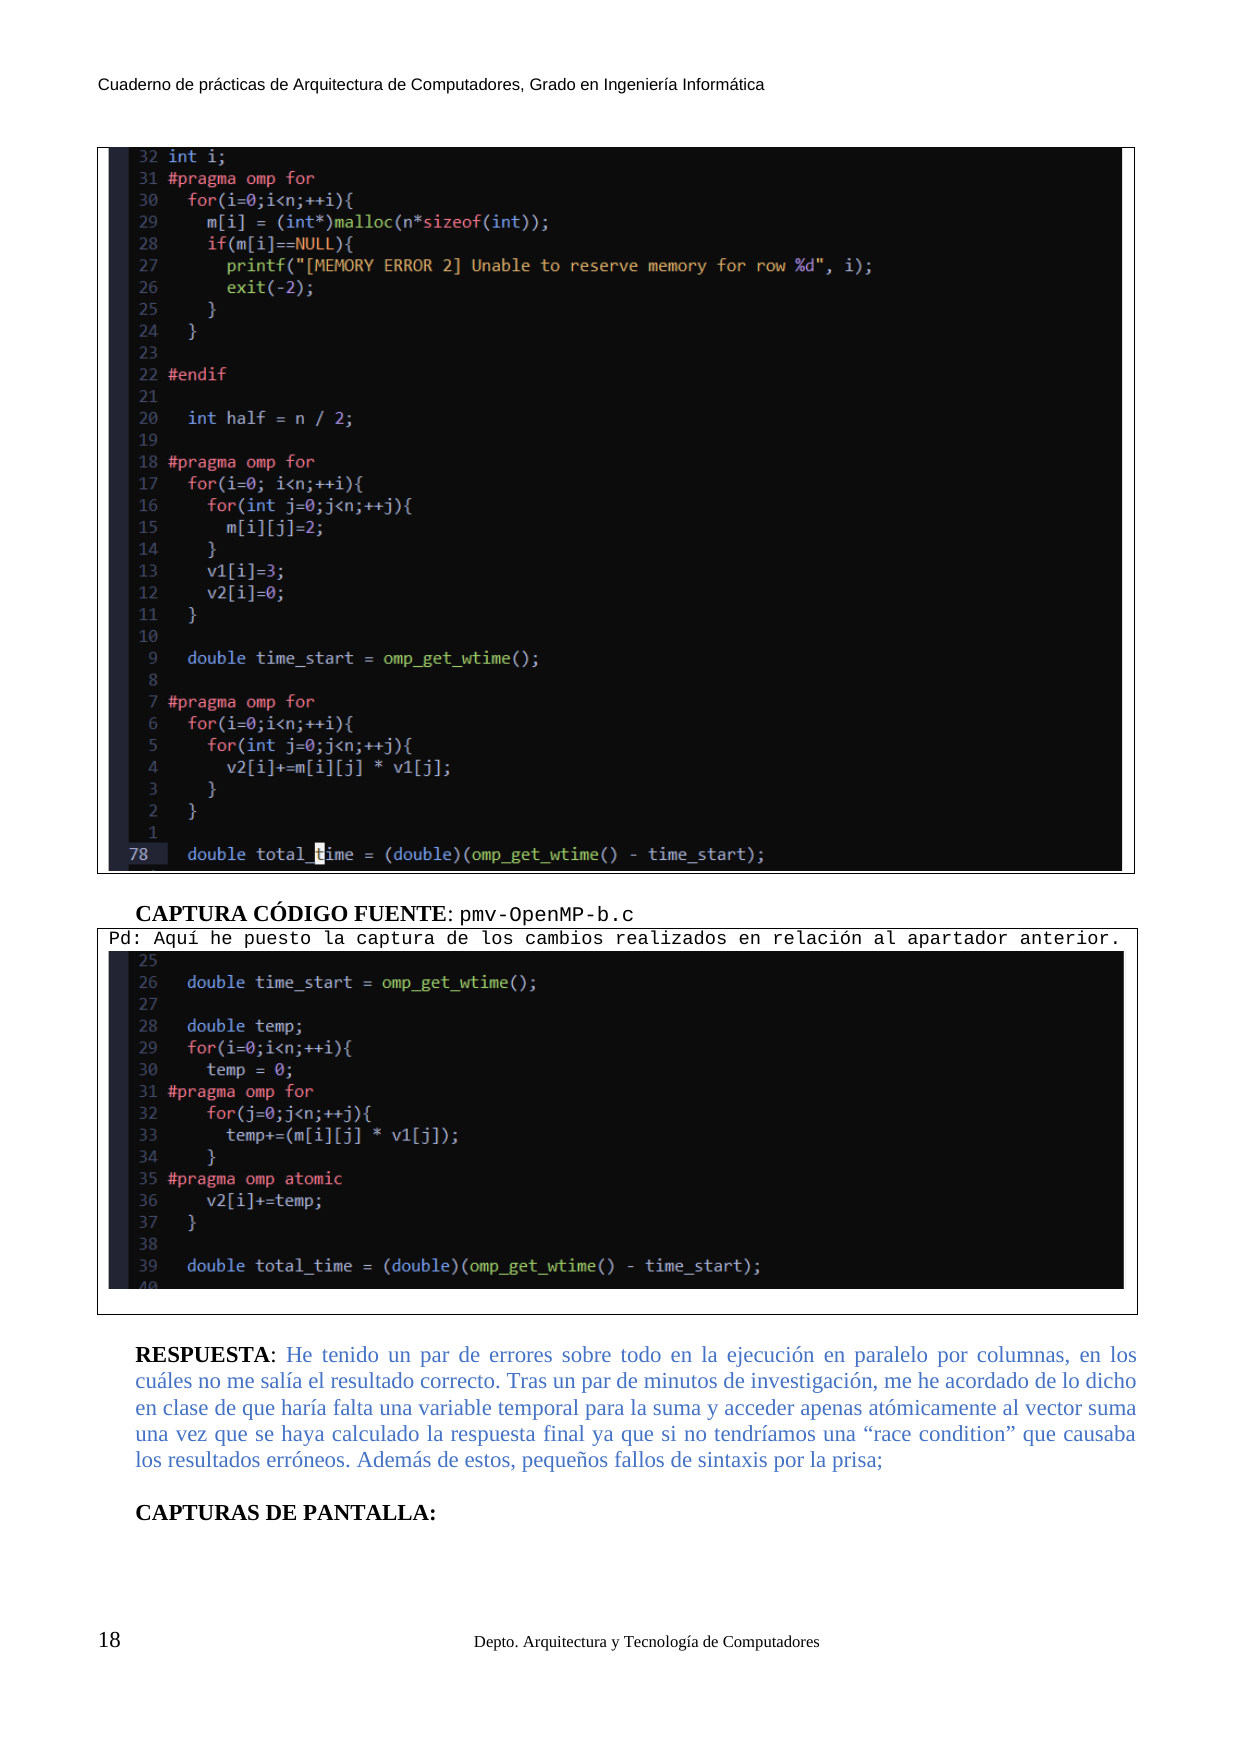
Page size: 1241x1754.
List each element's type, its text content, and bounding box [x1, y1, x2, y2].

text CAPTURA CÓDIGO FUENTE: pmv-OpenMP-b.c [135, 900, 1138, 927]
text CAPTURAS DE PANTALLA: [135, 1499, 1138, 1525]
table_header Pd: Aquí he puesto la captura de los cambios realizados en relación al apartador anterior. [98, 929, 1137, 1313]
text RESPUESTA: He tenido un par de errores sobre todo en la ejecución en paralelo por columnas, en los cuáles no me salía el resultado correcto. Tras un par de minutos de investigación, me he acordado de lo dicho en clase de que haría falta una variable temporal para la suma y acceder apenas atómicamente al vector suma una vez que se haya calculado la respuesta final ya que si no tendríamos una “race condition” que causaba los resultados erróneos. Además de estos, pequeños fallos de sintaxis por la prisa; [135, 1341, 1138, 1473]
table_header [98, 148, 1134, 872]
